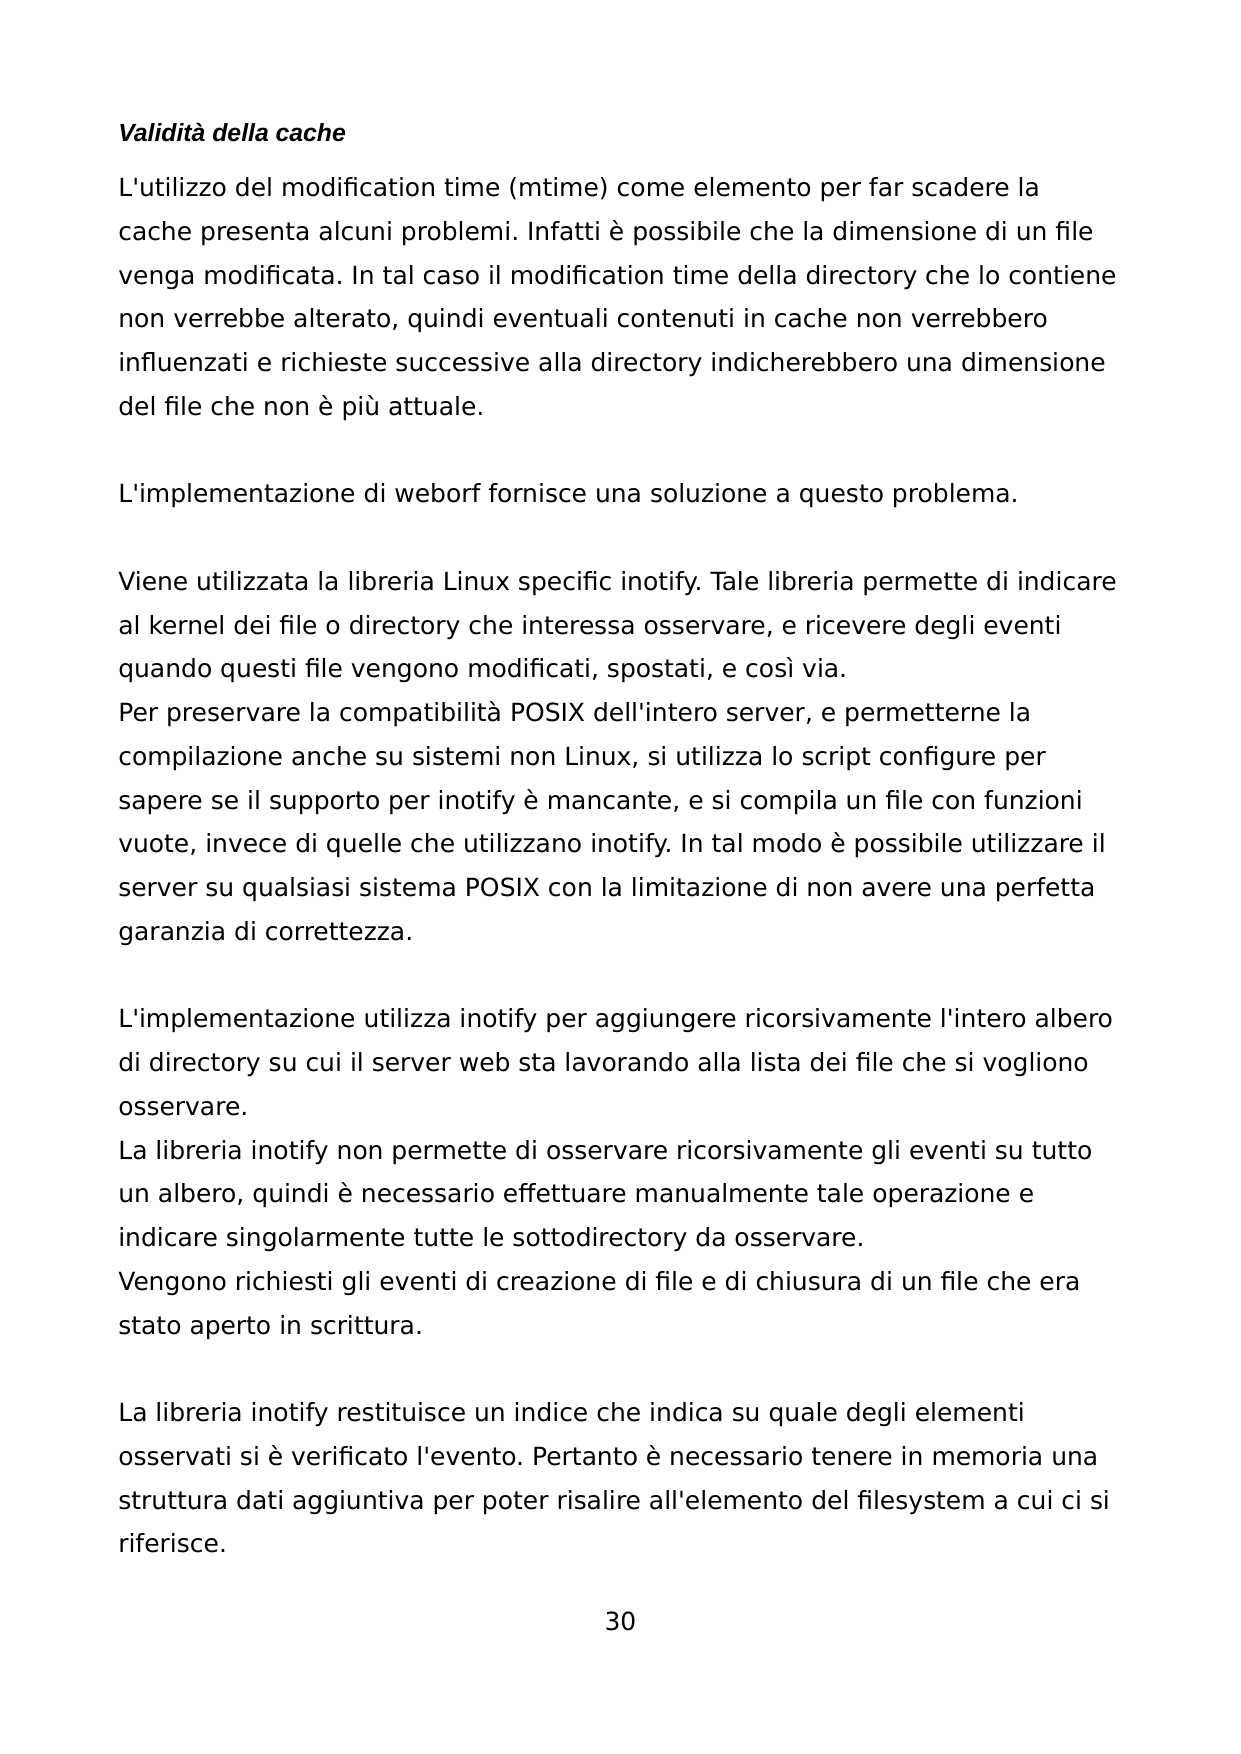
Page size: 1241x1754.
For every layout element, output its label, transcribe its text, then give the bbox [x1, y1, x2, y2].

text L'implementazione utilizza inotify per aggiungere ricorsivamente l'intero albero di directory su cui il server web sta lavorando alla lista dei file che si vogliono osservare. [118, 1005, 1122, 1121]
subtitle Validità della cache [118, 118, 1122, 147]
text La libreria inotify non permette di osservare ricorsivamente gli eventi su tutto un albero, quindi è necessario effettuare manualmente tale operazione e indicare singolarmente tutte le sottodirectory da osservare. [118, 1136, 1122, 1253]
text Per preservare la compatibilità POSIX dell'intero server, e permetterne la compilazione anche su sistemi non Linux, si utilizza lo script configure per sapere se il supporto per inotify è mancante, e si compila un file con funzioni vuote, invece di quelle che utilizzano inotify. In tal modo è possibile utilizzare il server su qualsiasi sistema POSIX con la limitazione di non avere una perfetta garanzia di correttezza. [118, 698, 1122, 946]
text L'utilizzo del modification time (mtime) come elemento per far scadere la cache presenta alcuni problemi. Infatti è possibile che la dimensione di un file venga modificata. In tal caso il modification time della directory che lo contiene non verrebbe alterato, quindi eventuali contenuti in cache non verrebbero influenzati e richieste successive alla directory indicherebbero una dimensione del file che non è più attuale. [118, 173, 1122, 421]
text Vengono richiesti gli eventi di creazione di file e di chiusura di un file che era stato aperto in scrittura. [118, 1267, 1122, 1340]
text L'implementazione di weborf fornisce una soluzione a questo problema. [118, 480, 1122, 509]
text La libreria inotify restituisce un indice che indica su quale degli elementi osservati si è verificato l'evento. Pertanto è necessario tenere in memoria una struttura dati aggiuntiva per poter risalire all'elemento del filesystem a cui ci si riferisce. [118, 1398, 1122, 1559]
text Viene utilizzata la libreria Linux specific inotify. Tale libreria permette di indicare al kernel dei file o directory che interessa osservare, e ricevere degli eventi quando questi file vengono modificati, spostati, e così via. [118, 567, 1122, 684]
